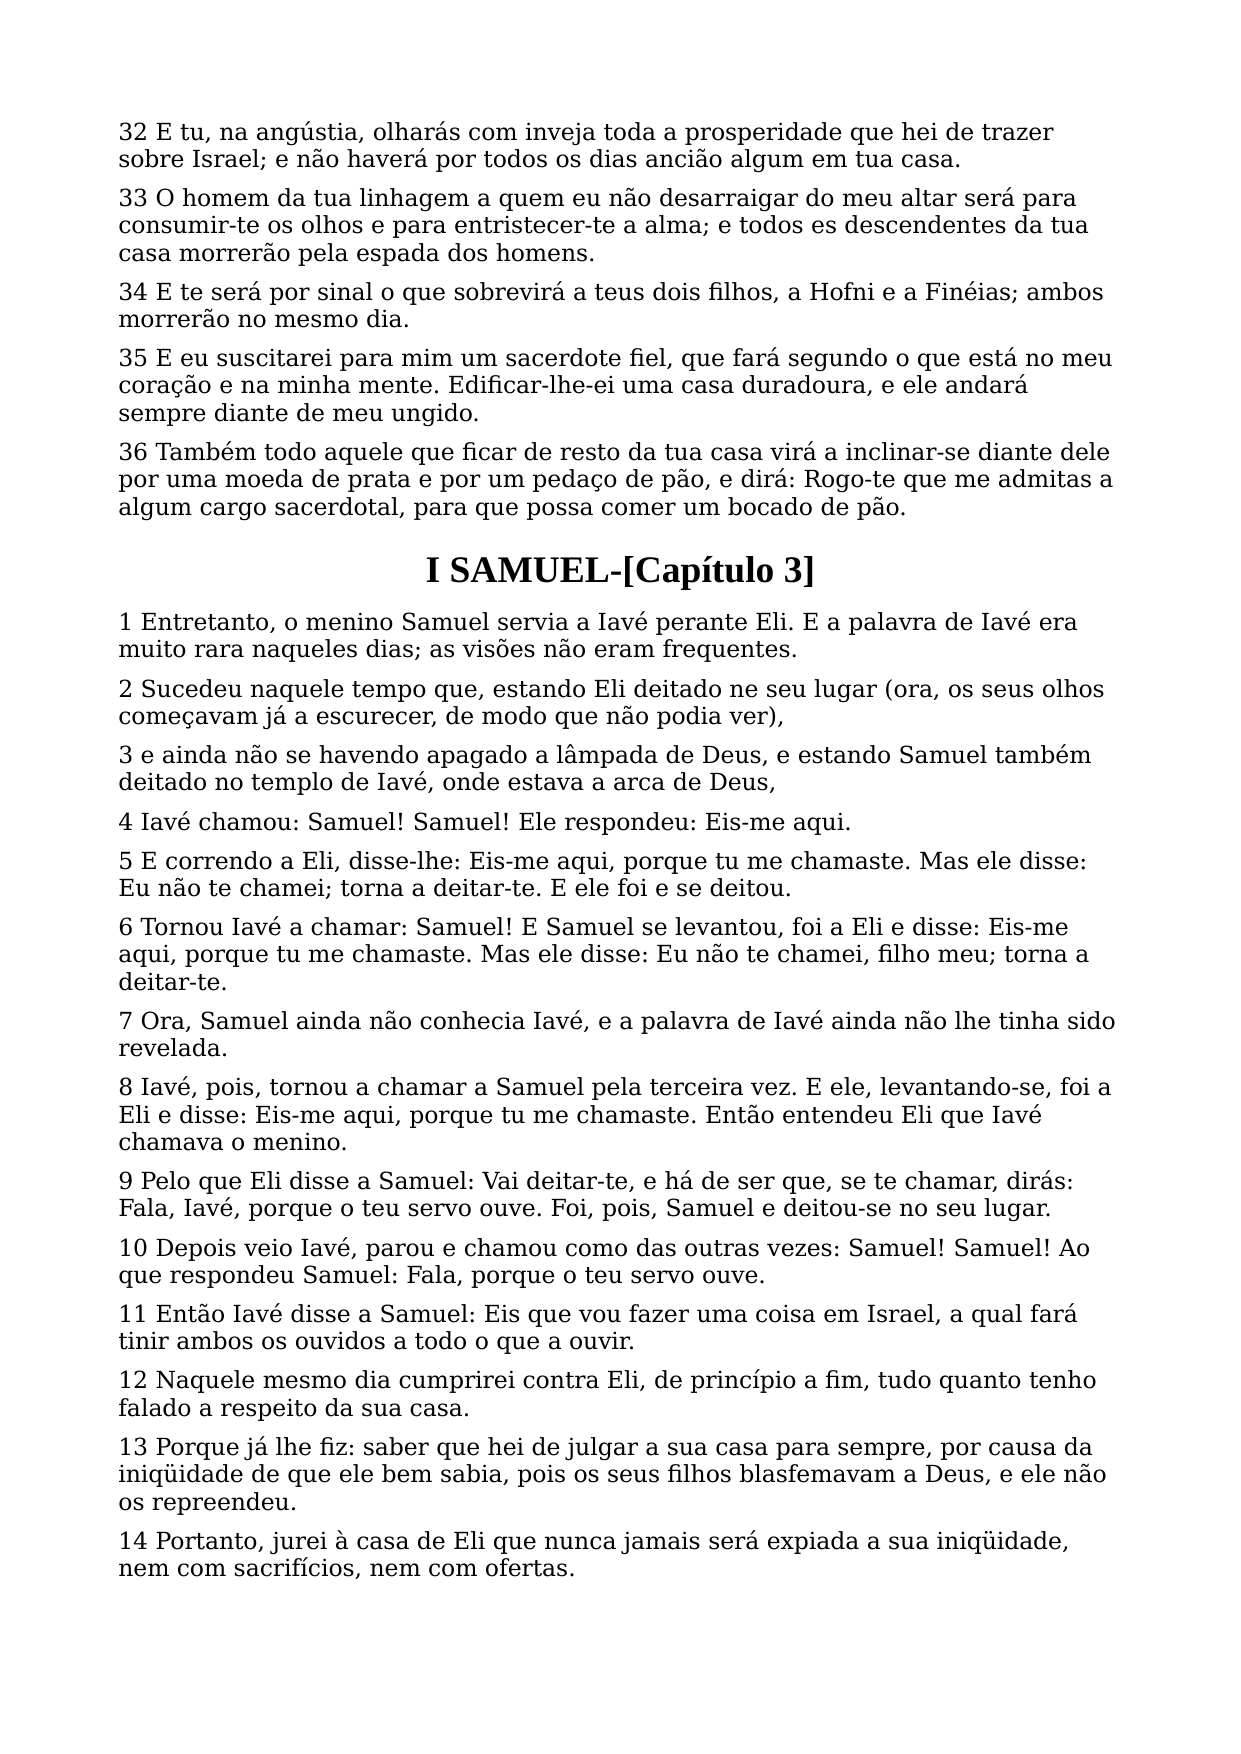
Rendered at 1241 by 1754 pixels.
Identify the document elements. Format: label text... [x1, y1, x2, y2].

text 12 Naquele mesmo dia cumprirei contra Eli, de princípio a fim, tudo quanto tenho falado a respeito da sua casa. [118, 1367, 1122, 1422]
text 11 Então Iavé disse a Samuel: Eis que vou fazer uma coisa em Israel, a qual fará tinir ambos os ouvidos a todo o que a ouvir. [118, 1301, 1122, 1355]
text 33 O homem da tua linhagem a quem eu não desarraigar do meu altar será para consumir-te os olhos e para entristecer-te a alma; e todos es descendentes da tua casa morrerão pela espada dos homens. [118, 184, 1122, 266]
text 8 Iavé, pois, tornou a chamar a Samuel pela terceira vez. E ele, levantando-se, foi a Eli e disse: Eis-me aqui, porque tu me chamaste. Então entendeu Eli que Iavé chamava o menino. [118, 1074, 1122, 1156]
text 6 Tornou Iavé a chamar: Samuel! E Samuel se levantou, foi a Eli e disse: Eis-me aqui, porque tu me chamaste. Mas ele disse: Eu não te chamei, filho meu; torna a deitar-te. [118, 914, 1122, 996]
text 3 e ainda não se havendo apagado a lâmpada de Deus, e estando Samuel também deitado no templo de Iavé, onde estava a arca de Deus, [118, 742, 1122, 796]
text 7 Ora, Samuel ainda não conhecia Iavé, e a palavra de Iavé ainda não lhe tinha sido revelada. [118, 1007, 1122, 1062]
text 36 Também todo aquele que ficar de resto da tua casa virá a inclinar-se diante dele por uma moeda de prata e por um pedaço de pão, e dirá: Rogo-te que me admitas a algum cargo sacerdotal, para que possa comer um bocado de pão. [118, 438, 1122, 520]
text 32 E tu, na angústia, olharás com inveja toda a prosperidade que hei de trazer sobre Israel; e não haverá por todos os dias ancião algum em tua casa. [118, 118, 1122, 173]
text 1 Entretanto, o menino Samuel servia a Iavé perante Eli. E a palavra de Iavé era muito rara naqueles dias; as visões não eram frequentes. [118, 609, 1122, 663]
subtitle I SAMUEL-[Capítulo 3] [118, 547, 1122, 590]
text 4 Iavé chamou: Samuel! Samuel! Ele respondeu: Eis-me aqui. [118, 808, 1122, 835]
text 35 E eu suscitarei para mim um sacerdote fiel, que fará segundo o que está no meu coração e na minha mente. Edificar-lhe-ei uma casa duradoura, e ele andará sempre diante de meu ungido. [118, 345, 1122, 427]
text 14 Portanto, jurei à casa de Eli que nunca jamais será expiada a sua iniqüidade, nem com sacrifícios, nem com ofertas. [118, 1527, 1122, 1582]
text 34 E te será por sinal o que sobrevirá a teus dois filhos, a Hofni e a Finéias; ambos morrerão no mesmo dia. [118, 278, 1122, 333]
text 9 Pelo que Eli disse a Samuel: Vai deitar-te, e há de ser que, se te chamar, dirás: Fala, Iavé, porque o teu servo ouve. Foi, pois, Samuel e deitou-se no seu lugar. [118, 1168, 1122, 1222]
text 2 Sucedeu naquele tempo que, estando Eli deitado ne seu lugar (ora, os seus olhos começavam já a escurecer, de modo que não podia ver), [118, 675, 1122, 730]
text 5 E correndo a Eli, disse-lhe: Eis-me aqui, porque tu me chamaste. Mas ele disse: Eu não te chamei; torna a deitar-te. E ele foi e se deitou. [118, 847, 1122, 902]
text 13 Porque já lhe fiz: saber que hei de julgar a sua casa para sempre, por causa da iniqüidade de que ele bem sabia, pois os seus filhos blasfemavam a Deus, e ele não os repreendeu. [118, 1433, 1122, 1515]
text 10 Depois veio Iavé, parou e chamou como das outras vezes: Samuel! Samuel! Ao que respondeu Samuel: Fala, porque o teu servo ouve. [118, 1234, 1122, 1289]
